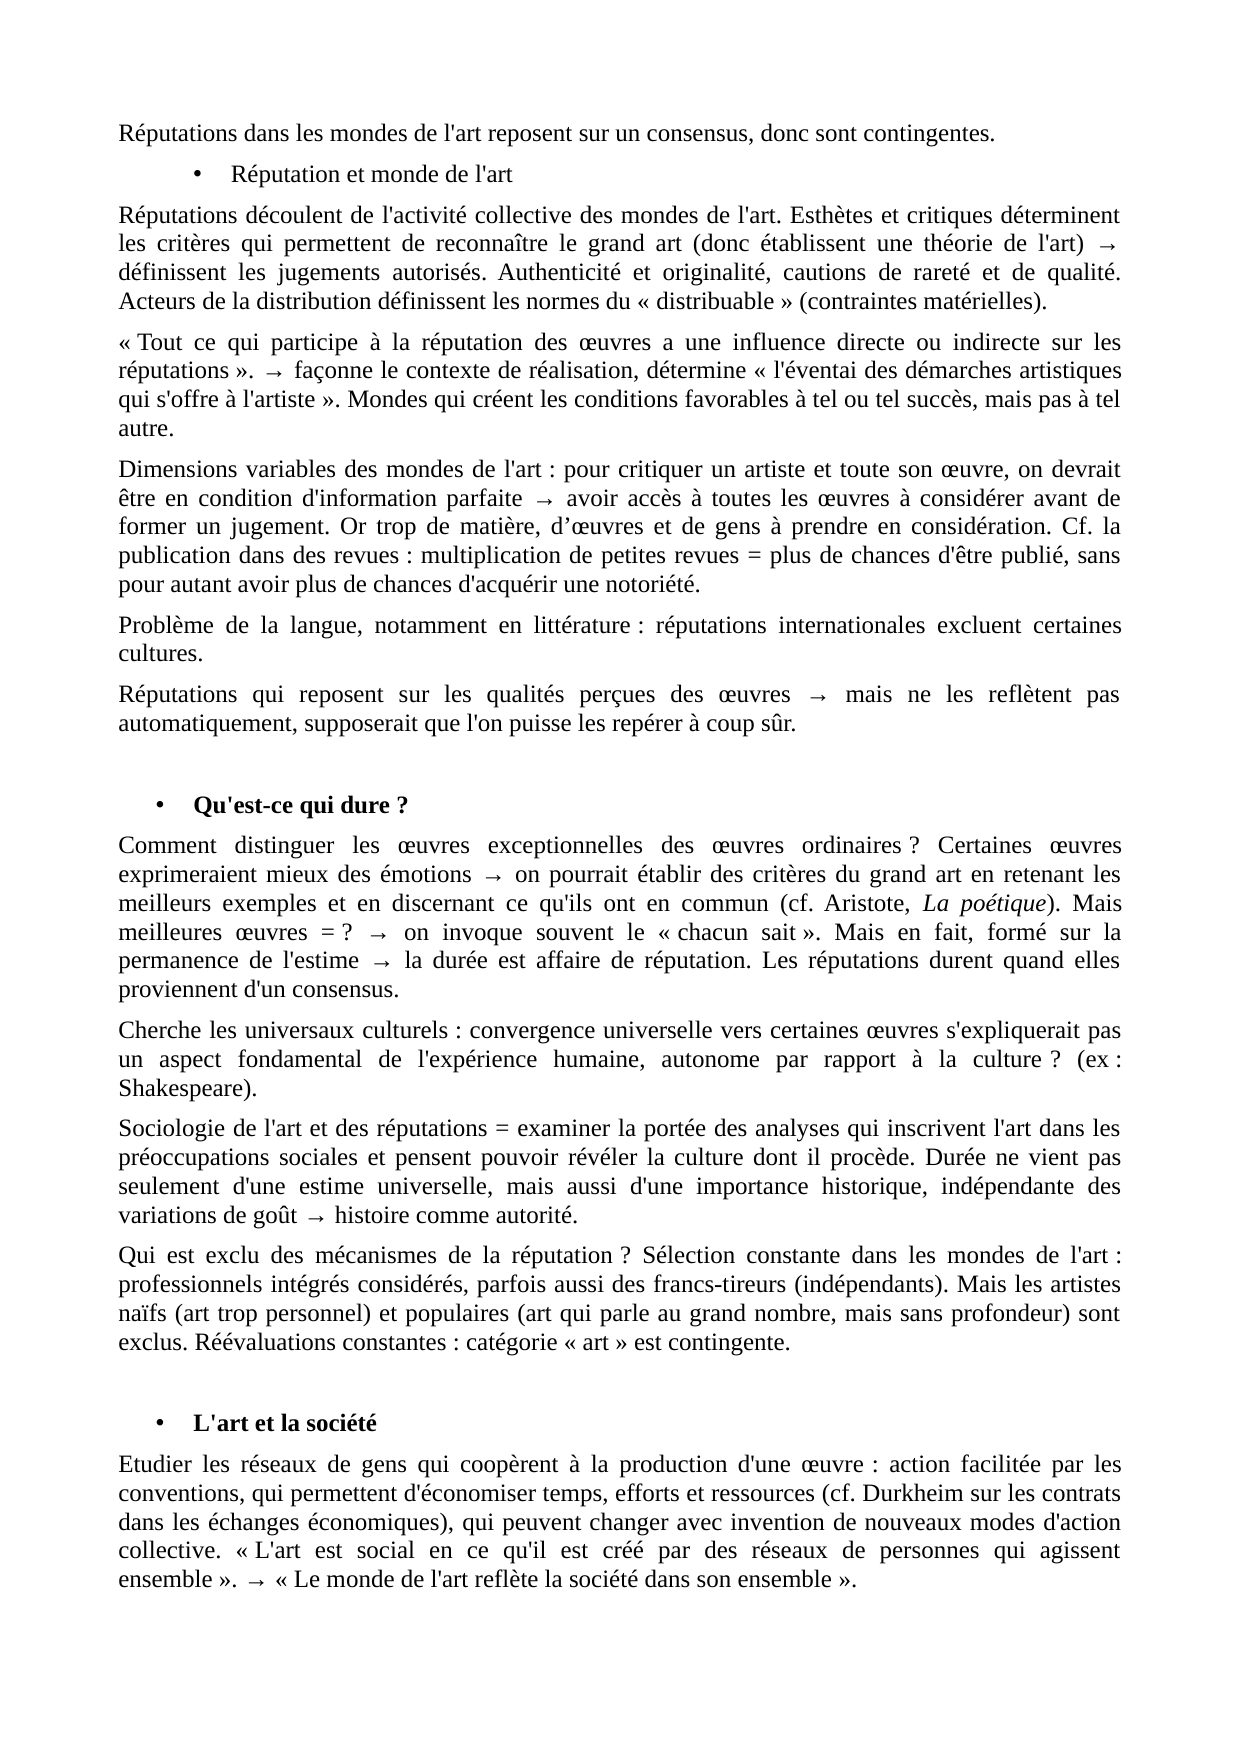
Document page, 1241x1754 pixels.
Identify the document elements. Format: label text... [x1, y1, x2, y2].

list Qu'est-ce qui dure ? [156, 790, 1122, 818]
text Réputations dans les mondes de l'art reposent sur un consensus, donc sont contingentes. [118, 118, 1122, 147]
text Etudier les réseaux de gens qui coopèrent à la production d'une œuvre : action facilitée par les conventions, qui permettent d'économiser temps, efforts et ressources (cf. Durkheim sur les contrats dans les échanges économiques), qui peuvent changer avec invention de nouveaux modes d'action collective. « L'art est social en ce qu'il est créé par des réseaux de personnes qui agissent ensemble ». → « Le monde de l'art reflète la société dans son ensemble ». [118, 1449, 1122, 1593]
text Problème de la langue, notamment en littérature : réputations internationales excluent certaines cultures. [118, 610, 1122, 667]
text Réputations découlent de l'activité collective des mondes de l'art. Esthètes et critiques déterminent les critères qui permettent de reconnaître le grand art (donc établissent une théorie de l'art) → définissent les jugements autorisés. Authenticité et originalité, cautions de rareté et de qualité. Acteurs de la distribution définissent les normes du « distribuable » (contraintes matérielles). [118, 200, 1122, 315]
list L'art et la société [156, 1408, 1122, 1437]
text « Tout ce qui participe à la réputation des œuvres a une influence directe ou indirecte sur les réputations ». → façonne le contexte de réalisation, détermine « l'éventai des démarches artistiques qui s'offre à l'artiste ». Mondes qui créent les conditions favorables à tel ou tel succès, mais pas à tel autre. [118, 327, 1122, 442]
text Qui est exclu des mécanismes de la réputation ? Sélection constante dans les mondes de l'art : professionnels intégrés considérés, parfois aussi des francs-tireurs (indépendants). Mais les artistes naïfs (art trop personnel) et populaires (art qui parle au grand nombre, mais sans profondeur) sont exclus. Réévaluations constantes : catégorie « art » est contingente. [118, 1241, 1122, 1356]
text Réputations qui reposent sur les qualités perçues des œuvres → mais ne les reflètent pas automatiquement, supposerait que l'on puisse les repérer à coup sûr. [118, 679, 1122, 737]
text Cherche les universaux culturels : convergence universelle vers certaines œuvres s'expliquerait pas un aspect fondamental de l'expérience humaine, autonome par rapport à la culture ? (ex : Shakespeare). [118, 1015, 1122, 1101]
list Réputation et monde de l'art [193, 159, 1122, 188]
text Sociologie de l'art et des réputations = examiner la portée des analyses qui inscrivent l'art dans les préoccupations sociales et pensent pouvoir révéler la culture dont il procède. Durée ne vient pas seulement d'une estime universelle, mais aussi d'une importance historique, indépendante des variations de goût → histoire comme autorité. [118, 1113, 1122, 1228]
text Comment distinguer les œuvres exceptionnelles des œuvres ordinaires ? Certaines œuvres exprimeraient mieux des émotions → on pourrait établir des critères du grand art en retenant les meilleurs exemples et en discernant ce qu'ils ont en commun (cf. Aristote, La poétique). Mais meilleures œuvres = ? → on invoque souvent le « chacun sait ». Mais en fait, formé sur la permanence de l'estime → la durée est affaire de réputation. Les réputations durent quand elles proviennent d'un consensus. [118, 831, 1122, 1003]
text Dimensions variables des mondes de l'art : pour critiquer un artiste et toute son œuvre, on devrait être en condition d'information parfaite → avoir accès à toutes les œuvres à considérer avant de former un jugement. Or trop de matière, d’œuvres et de gens à prendre en considération. Cf. la publication dans des revues : multiplication de petites revues = plus de chances d'être publié, sans pour autant avoir plus de chances d'acquérir une notoriété. [118, 454, 1122, 598]
